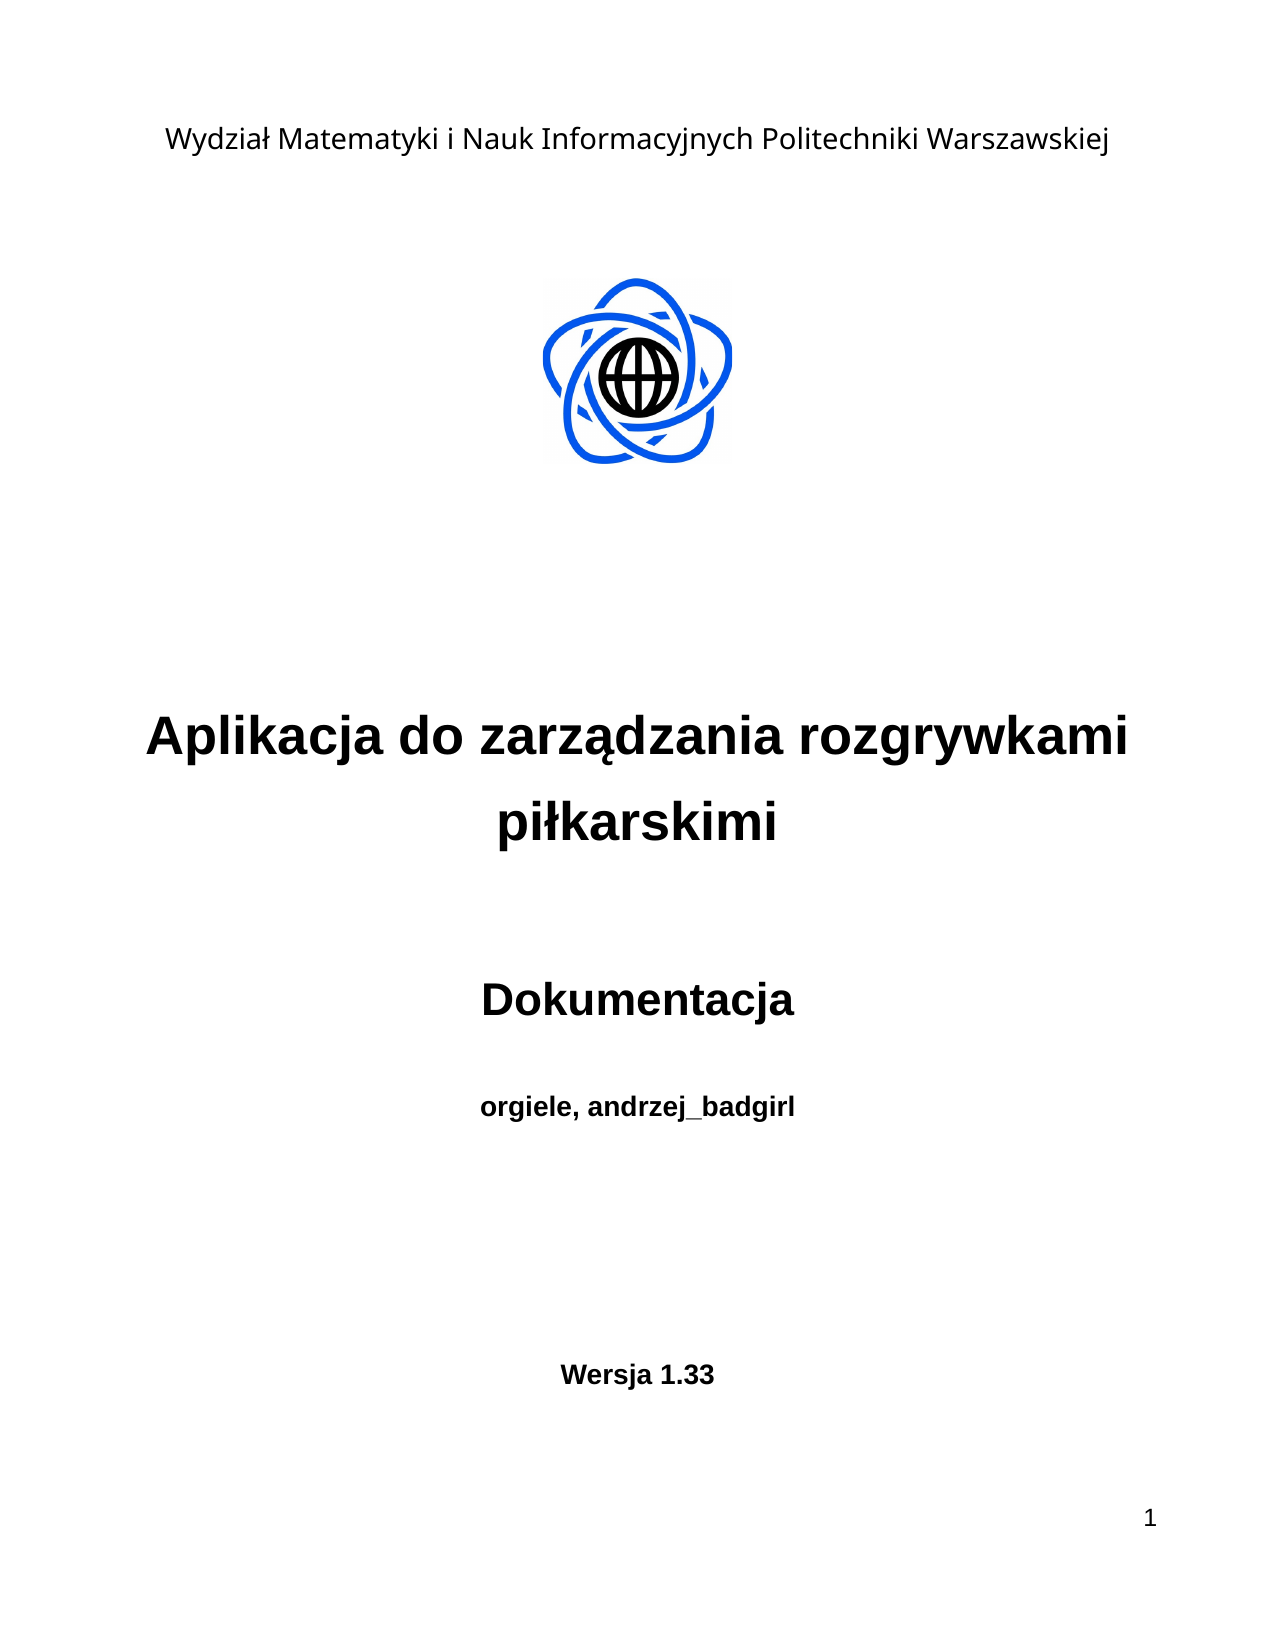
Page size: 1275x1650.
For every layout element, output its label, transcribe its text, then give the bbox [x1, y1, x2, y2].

picture [542, 278, 733, 464]
text Dokumentacja [118, 876, 1157, 1025]
text orgiele, andrzej_badgirl [118, 1090, 1157, 1122]
text Wersja 1.33 [118, 1358, 1157, 1390]
text Aplikacja do zarządzania rozgrywkami piłkarskimi [118, 704, 1157, 852]
text Wydział Matematyki i Nauk Informacyjnych Politechniki Warszawskiej [118, 118, 1157, 158]
